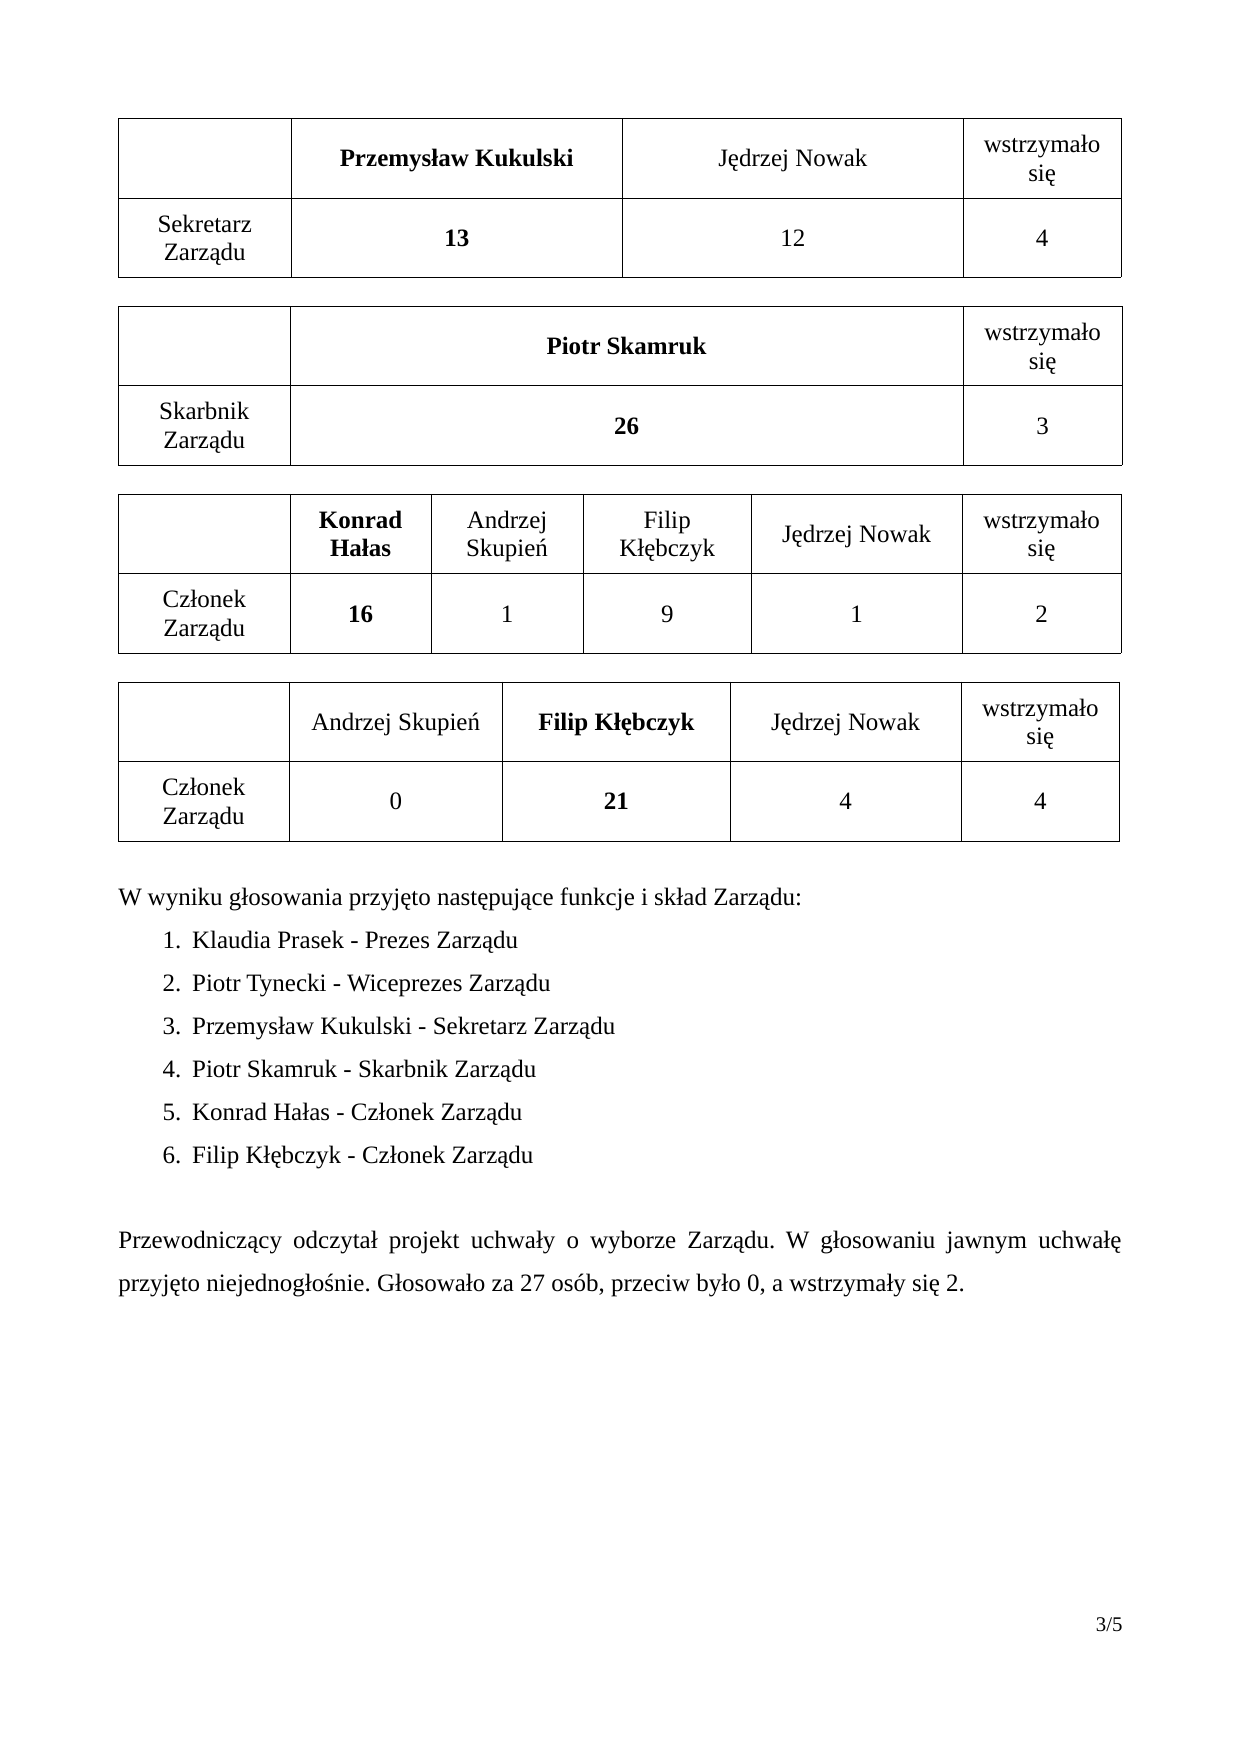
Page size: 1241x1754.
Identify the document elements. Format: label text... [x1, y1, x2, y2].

table_cell 4 [962, 762, 1119, 841]
table_header Filip Kłębczyk [503, 683, 730, 761]
table_cell 1 [432, 574, 583, 653]
list Klaudia Prasek - Prezes Zarządu [162, 925, 1122, 954]
table_header wstrzymało się [964, 119, 1121, 198]
table_cell Członek Zarządu [119, 762, 289, 841]
table_cell 9 [584, 574, 751, 653]
table_header Jędrzej Nowak [731, 683, 961, 761]
table_cell Skarbnik Zarządu [119, 386, 290, 465]
list Filip Kłębczyk - Członek Zarządu [162, 1141, 1122, 1169]
table_cell Członek Zarządu [119, 574, 290, 653]
table_header [119, 307, 290, 385]
table_cell 26 [291, 386, 963, 465]
table_header Konrad Hałas [291, 495, 431, 573]
table_cell Sekretarz Zarządu [119, 199, 291, 277]
table_cell 4 [731, 762, 961, 841]
table_cell 12 [623, 199, 963, 277]
table_cell 16 [291, 574, 431, 653]
table_header wstrzymało się [962, 683, 1119, 761]
table_header Piotr Skamruk [291, 307, 963, 385]
table_header [119, 119, 291, 198]
table_header [119, 495, 290, 573]
table_cell 0 [290, 762, 502, 841]
table_header wstrzymało się [964, 307, 1122, 385]
text Przewodniczący odczytał projekt uchwały o wyborze Zarządu. W głosowaniu jawnym uchwałę przyjęto niejednogłośnie. Głosowało za 27 osób, przeciw było 0, a wstrzymały się 2. [118, 1225, 1122, 1297]
text W wyniku głosowania przyjęto następujące funkcje i skład Zarządu: [118, 882, 1122, 911]
table_cell 1 [752, 574, 962, 653]
table_cell 13 [292, 199, 622, 277]
table_cell 4 [964, 199, 1121, 277]
list Przemysław Kukulski - Sekretarz Zarządu [162, 1011, 1122, 1040]
table_header Jędrzej Nowak [752, 495, 962, 573]
table_cell 21 [503, 762, 730, 841]
table_header Przemysław Kukulski [292, 119, 622, 198]
table_cell 2 [963, 574, 1121, 653]
table_header Jędrzej Nowak [623, 119, 963, 198]
table_header Filip Kłębczyk [584, 495, 751, 573]
table_header Andrzej Skupień [290, 683, 502, 761]
table_cell 3 [964, 386, 1122, 465]
list Piotr Skamruk - Skarbnik Zarządu [162, 1054, 1122, 1083]
list Konrad Hałas - Członek Zarządu [162, 1097, 1122, 1126]
table_header [119, 683, 289, 761]
table_header wstrzymało się [963, 495, 1121, 573]
table_header Andrzej Skupień [432, 495, 583, 573]
list Piotr Tynecki - Wiceprezes Zarządu [162, 968, 1122, 997]
